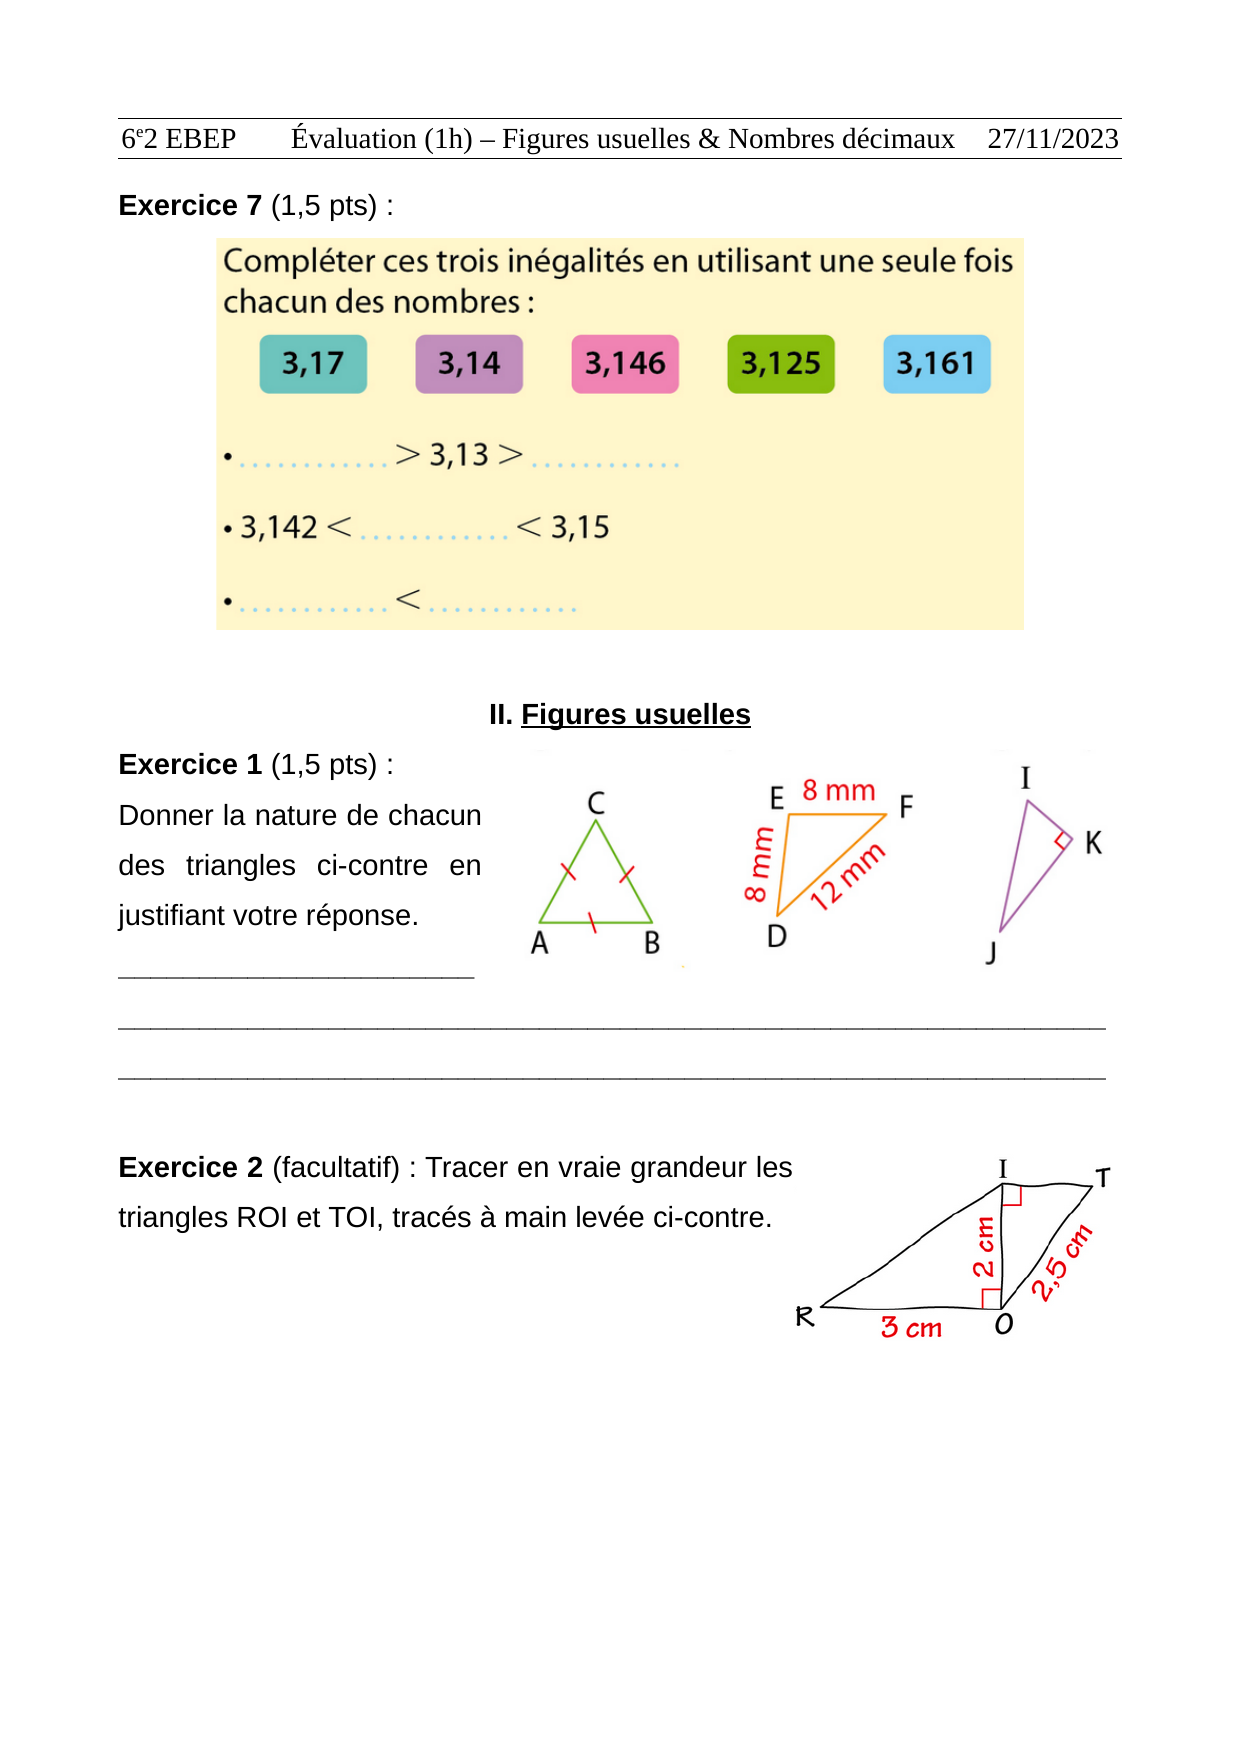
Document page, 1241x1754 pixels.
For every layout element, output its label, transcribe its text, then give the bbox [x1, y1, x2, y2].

picture [793, 1149, 1113, 1342]
picture [512, 749, 1118, 977]
picture [216, 238, 1024, 630]
text Exercice 7 (1,5 pts) : [118, 188, 1122, 221]
text _____________________________________________________________ [118, 1049, 1122, 1083]
text Exercice 2 (facultatif) : Tracer en vraie grandeur les triangles ROI et TOI, tracés à main levée ci-contre. [118, 1150, 793, 1233]
text ______________________ [118, 948, 1122, 982]
text Exercice 1 (1,5 pts) : [118, 747, 1122, 977]
text II. Figures usuelles [118, 697, 1122, 730]
text Donner la nature de chacun des triangles ci-contre en justifiant votre réponse. [118, 797, 483, 932]
text _____________________________________________________________ [118, 999, 1122, 1032]
